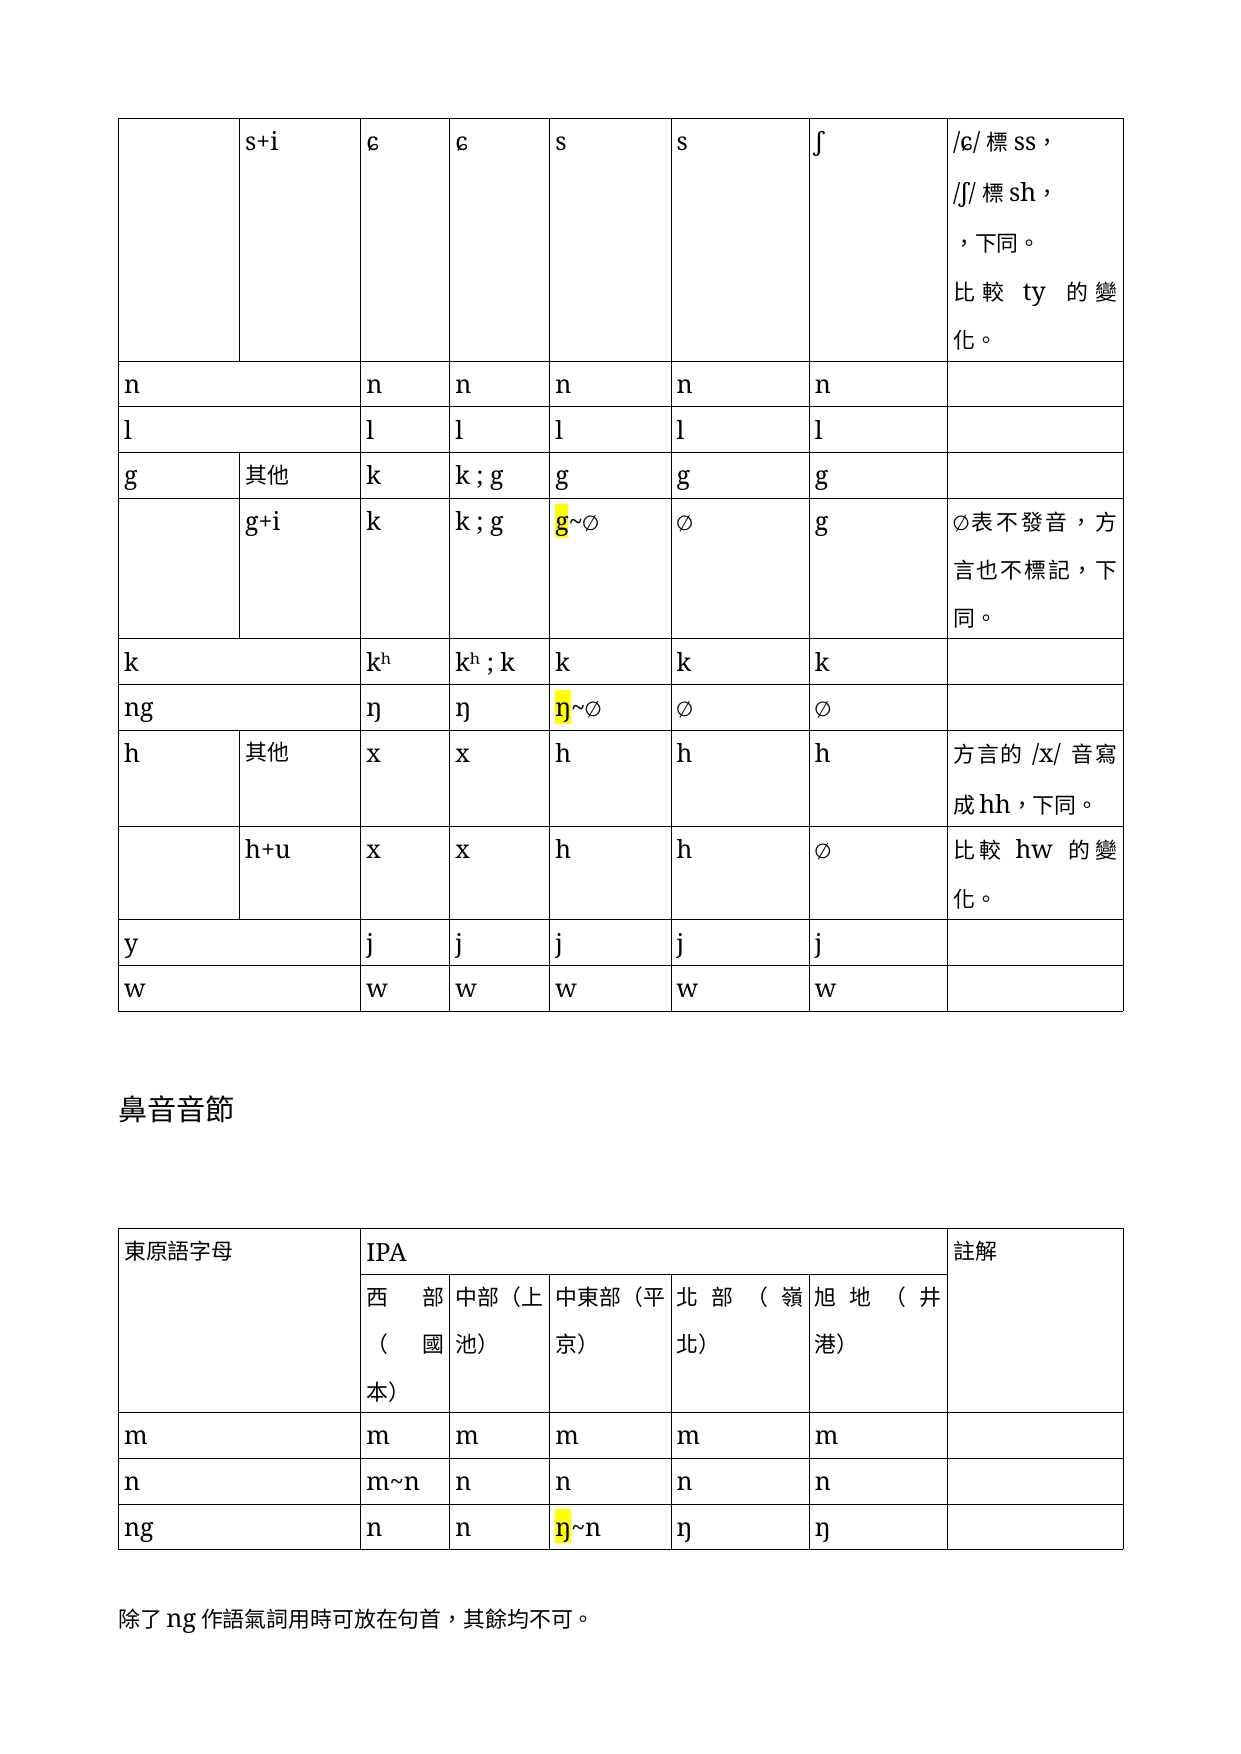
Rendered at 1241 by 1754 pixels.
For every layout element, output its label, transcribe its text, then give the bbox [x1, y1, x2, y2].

table_cell k ; g [450, 453, 549, 498]
table_cell 其他 [240, 453, 360, 498]
table_cell [948, 1505, 1123, 1549]
table_cell n [550, 1459, 671, 1503]
table_cell g [119, 453, 239, 498]
table_cell m [119, 1413, 360, 1458]
table_cell [948, 966, 1123, 1011]
table_cell [948, 453, 1123, 498]
table_cell k [810, 639, 947, 684]
table_cell l [810, 407, 947, 452]
table_header IPA [361, 1229, 947, 1274]
table_cell k [672, 639, 809, 684]
table_cell m [450, 1413, 549, 1458]
table_cell n [361, 362, 449, 406]
table_cell l [672, 407, 809, 452]
table_cell j [450, 920, 549, 965]
table_cell 比較 hw 的變化。 [948, 827, 1123, 919]
table_cell j [361, 920, 449, 965]
table_cell h [550, 731, 671, 826]
table_cell ʃ [810, 119, 947, 361]
table_header 東原語字母 [119, 1229, 360, 1412]
table_cell [948, 1459, 1123, 1503]
table_cell k [361, 499, 449, 638]
table_cell g [550, 453, 671, 498]
table_cell g [810, 453, 947, 498]
table_cell 中東部（平京） [550, 1275, 671, 1412]
table_cell kʰ [361, 639, 449, 684]
table_cell w [672, 966, 809, 1011]
table_cell h [672, 731, 809, 826]
table_cell j [672, 920, 809, 965]
table_cell 方言的 /x/ 音寫成hh，下同。 [948, 731, 1123, 826]
table_cell ∅ [810, 827, 947, 919]
table_cell m~n [361, 1459, 449, 1503]
table_cell ∅ [810, 685, 947, 729]
table_cell l [361, 407, 449, 452]
table_cell n [672, 362, 809, 406]
table_cell n [119, 1459, 360, 1503]
table_cell l [450, 407, 549, 452]
table_cell n [119, 362, 360, 406]
table_cell w [450, 966, 549, 1011]
table_cell ∅ [672, 499, 809, 638]
table_cell 西部（國本） [361, 1275, 449, 1412]
table_cell n [672, 1459, 809, 1503]
table_cell j [550, 920, 671, 965]
table_cell [119, 827, 239, 919]
table_cell 其他 [240, 731, 360, 826]
table_cell m [361, 1413, 449, 1458]
table_cell [948, 920, 1123, 965]
table_cell n [450, 362, 549, 406]
table_cell ∅表不發音，方言也不標記，下同。 [948, 499, 1123, 638]
table_cell h+u [240, 827, 360, 919]
table_cell kʰ ; k [450, 639, 549, 684]
table_cell ng [119, 685, 360, 729]
table_cell h [119, 731, 239, 826]
table_cell y [119, 920, 360, 965]
table_cell n [450, 1459, 549, 1503]
table_cell x [450, 827, 549, 919]
text 除了ng作語氣詞用時可放在句首，其餘均不可。 [118, 1600, 1122, 1634]
table_cell h [550, 827, 671, 919]
table_cell w [119, 966, 360, 1011]
table_cell ŋ~∅ [550, 685, 671, 729]
table_cell x [361, 827, 449, 919]
table_cell k [361, 453, 449, 498]
table_cell h [810, 731, 947, 826]
table_cell k [550, 639, 671, 684]
table_cell s [672, 119, 809, 361]
table_cell n [810, 362, 947, 406]
table_cell ɕ [361, 119, 449, 361]
table_header 註解 [948, 1229, 1123, 1412]
table_cell [948, 362, 1123, 406]
table_cell k [119, 639, 360, 684]
table_cell n [550, 362, 671, 406]
table_cell n [810, 1459, 947, 1503]
table_cell n [450, 1505, 549, 1549]
table_cell ɕ [450, 119, 549, 361]
table_cell g [672, 453, 809, 498]
table_cell 旭地（井港） [810, 1275, 947, 1412]
table_cell h [672, 827, 809, 919]
table_cell [948, 685, 1123, 729]
table_cell /ɕ/ 標 ss， /ʃ/ 標 sh， ，下同。 比較 ty 的變化。 [948, 119, 1123, 361]
table_cell w [810, 966, 947, 1011]
table_cell w [361, 966, 449, 1011]
table_cell ŋ~n [550, 1505, 671, 1549]
table_cell n [361, 1505, 449, 1549]
table_cell [119, 119, 239, 361]
table_cell m [672, 1413, 809, 1458]
table_cell g~∅ [550, 499, 671, 638]
table_cell ng [119, 1505, 360, 1549]
table_cell l [550, 407, 671, 452]
table_cell s+i [240, 119, 360, 361]
table_cell x [450, 731, 549, 826]
table_cell [948, 639, 1123, 684]
table_cell ŋ [361, 685, 449, 729]
table_cell [948, 407, 1123, 452]
table_cell g [810, 499, 947, 638]
table_cell x [361, 731, 449, 826]
table_cell l [119, 407, 360, 452]
table_cell m [550, 1413, 671, 1458]
table_cell ŋ [810, 1505, 947, 1549]
table_cell w [550, 966, 671, 1011]
table_cell ŋ [672, 1505, 809, 1549]
table_cell j [810, 920, 947, 965]
table_cell 中部（上池） [450, 1275, 549, 1412]
table_cell s [550, 119, 671, 361]
table_cell k ; g [450, 499, 549, 638]
table_cell ∅ [672, 685, 809, 729]
table_cell [948, 1413, 1123, 1458]
table_cell [119, 499, 239, 638]
table_cell g+i [240, 499, 360, 638]
table_cell 北部（嶺北） [672, 1275, 809, 1412]
table_cell ŋ [450, 685, 549, 729]
subtitle 鼻音音節 [118, 1087, 1122, 1129]
table_cell m [810, 1413, 947, 1458]
